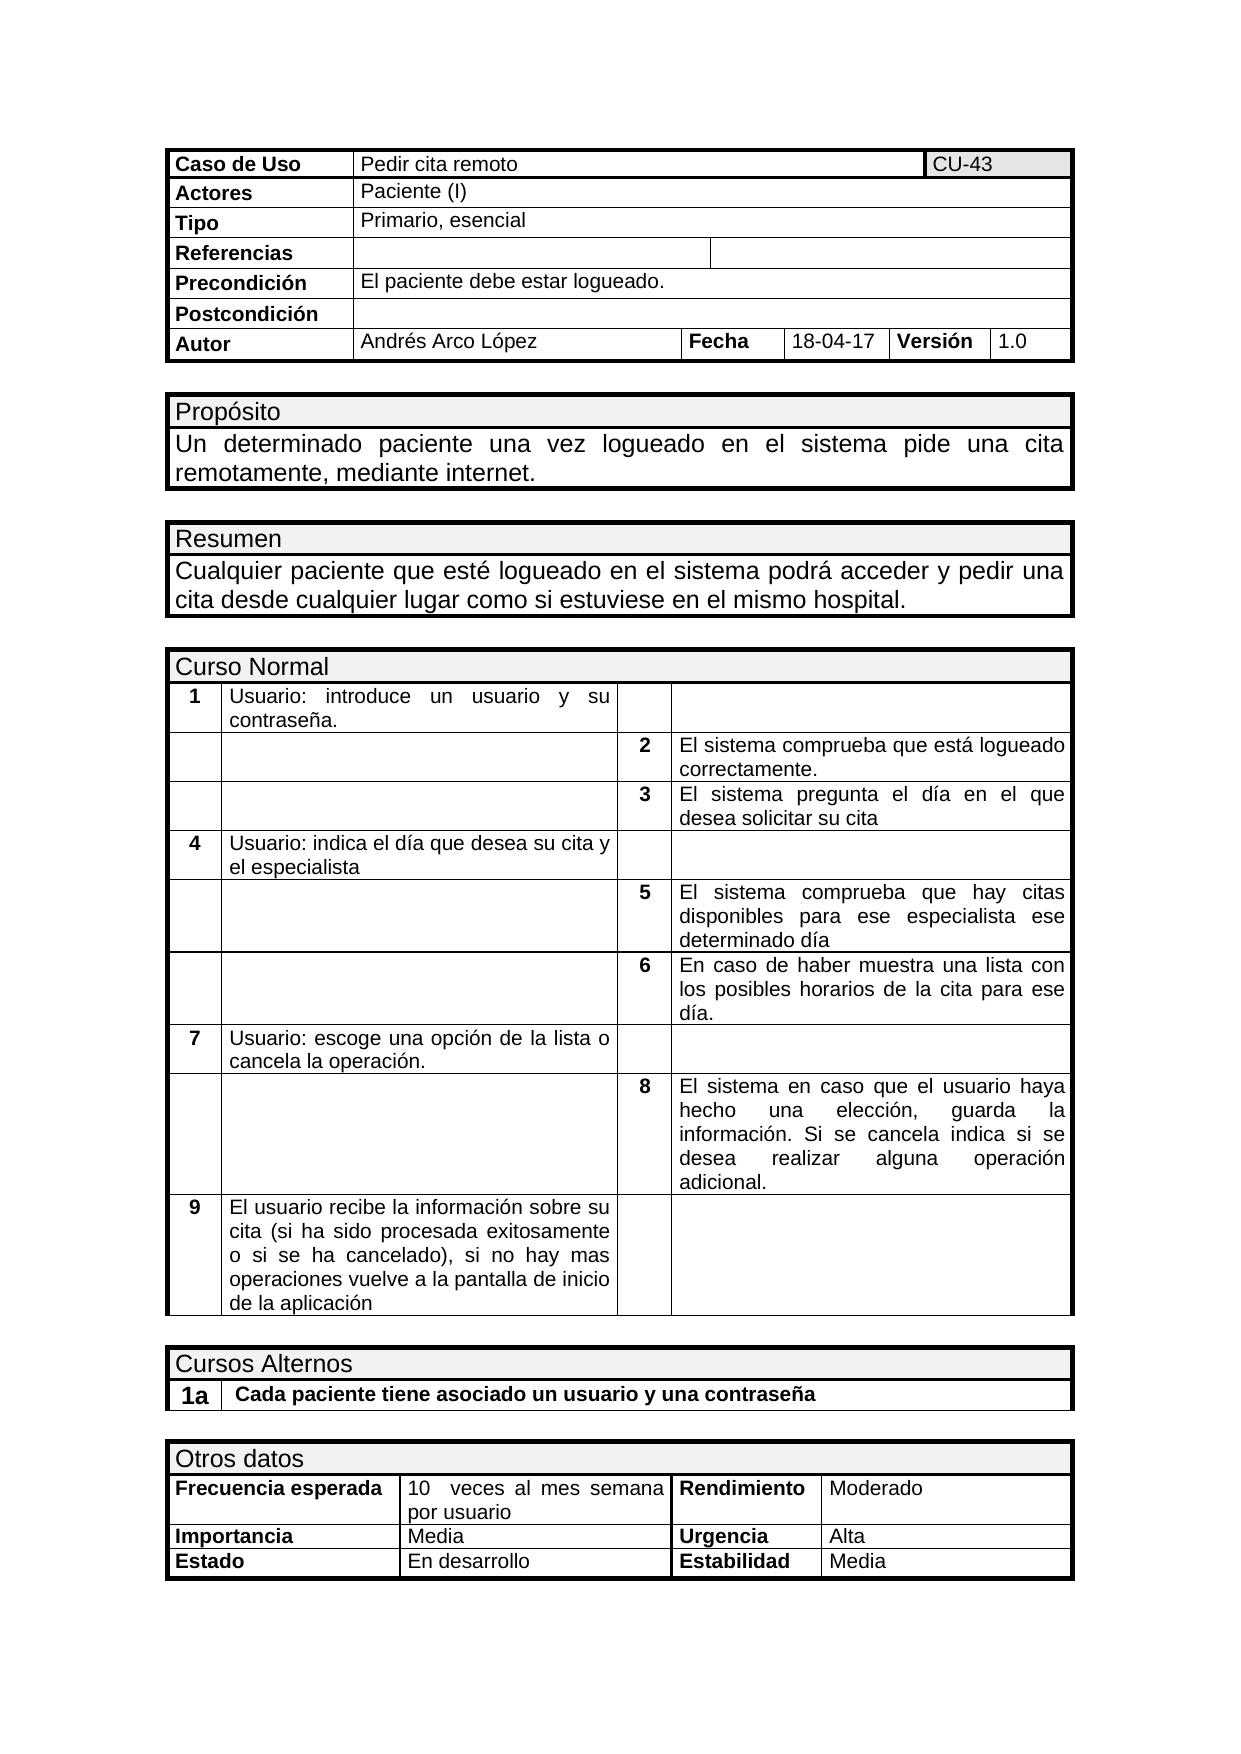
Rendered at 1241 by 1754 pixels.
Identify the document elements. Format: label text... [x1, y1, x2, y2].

table_cell [618, 1025, 671, 1073]
table_header Propósito [170, 397, 1070, 426]
table_cell Autor [170, 329, 353, 359]
table_header Cursos Alternos [170, 1350, 1070, 1378]
table_header Otros datos [170, 1444, 1070, 1473]
table_cell [170, 953, 221, 1024]
table_cell Paciente (I) [354, 179, 1070, 207]
table_cell Usuario: indica el día que desea su cita y el especialista [222, 831, 617, 878]
table_cell 7 [170, 1025, 221, 1073]
table_cell [222, 880, 617, 951]
table_cell El paciente debe estar logueado. [354, 269, 1070, 298]
table_cell Urgencia [673, 1525, 821, 1548]
table_cell El sistema en caso que el usuario haya hecho una elección, guarda la información. Si se cancela indica si se desea realizar alguna operación adicional. [672, 1074, 1070, 1194]
table_cell En caso de haber muestra una lista con los posibles horarios de la cita para ese día. [672, 953, 1070, 1024]
table_header CU-43 [927, 152, 1070, 176]
table_cell [618, 684, 671, 732]
table_cell 10 veces al mes semana por usuario [401, 1476, 670, 1524]
table_cell Estabilidad [673, 1549, 821, 1576]
table_cell [222, 733, 617, 781]
table_cell El sistema pregunta el día en el que desea solicitar su cita [672, 782, 1070, 829]
table_cell [618, 1195, 671, 1315]
table_cell 8 [618, 1074, 671, 1194]
table_cell En desarrollo [401, 1549, 670, 1576]
table_cell 4 [170, 831, 221, 878]
table_cell El usuario recibe la información sobre su cita (si ha sido procesada exitosamente o si se ha cancelado), si no hay mas operaciones vuelve a la pantalla de inicio de la aplicación [222, 1195, 617, 1315]
table_cell Cualquier paciente que esté logueado en el sistema podrá acceder y pedir una cita desde cualquier lugar como si estuviese en el mismo hospital. [170, 556, 1070, 614]
table_cell [672, 1195, 1070, 1315]
table_header Resumen [170, 525, 1070, 553]
table_cell Importancia [170, 1525, 399, 1548]
table_cell 2 [618, 733, 671, 781]
table_cell Referencias [170, 238, 353, 267]
table_cell Postcondición [170, 299, 353, 328]
table_cell 3 [618, 782, 671, 829]
table_cell 5 [618, 880, 671, 951]
table_cell Alta [822, 1525, 1070, 1548]
table_cell Media [822, 1549, 1070, 1576]
table_cell 1a [170, 1381, 221, 1410]
table_cell Versión [890, 329, 990, 359]
table_cell 18-04-17 [785, 329, 889, 359]
table_cell 1.0 [991, 329, 1070, 359]
table_cell El sistema comprueba que está logueado correctamente. [672, 733, 1070, 781]
table_cell Primario, esencial [354, 208, 1070, 237]
table_cell [222, 782, 617, 829]
table_cell [354, 299, 1070, 328]
table_cell Estado [170, 1549, 399, 1576]
table_header Curso Normal [170, 652, 1070, 681]
table_cell [354, 238, 710, 267]
table_cell [618, 831, 671, 878]
table_cell Media [401, 1525, 670, 1548]
table_cell [170, 1074, 221, 1194]
table_cell [170, 880, 221, 951]
table_cell 1 [170, 684, 221, 732]
table_cell Un determinado paciente una vez logueado en el sistema pide una cita remotamente, mediante internet. [170, 429, 1070, 486]
table_cell [672, 1025, 1070, 1073]
table_cell Andrés Arco López [354, 329, 681, 359]
table_cell [222, 953, 617, 1024]
table_cell 9 [170, 1195, 221, 1315]
table_cell Cada paciente tiene asociado un usuario y una contraseña [222, 1381, 1070, 1410]
table_cell Precondición [170, 269, 353, 298]
table_cell Moderado [822, 1476, 1070, 1524]
table_cell [672, 684, 1070, 732]
table_header Pedir cita remoto [354, 152, 923, 176]
table_cell El sistema comprueba que hay citas disponibles para ese especialista ese determinado día [672, 880, 1070, 951]
table_cell Tipo [170, 208, 353, 237]
table_cell Actores [170, 179, 353, 207]
table_cell Frecuencia esperada [170, 1476, 399, 1524]
table_cell [222, 1074, 617, 1194]
table_cell Usuario: escoge una opción de la lista o cancela la operación. [222, 1025, 617, 1073]
table_cell 6 [618, 953, 671, 1024]
table_cell Rendimiento [673, 1476, 821, 1524]
table_cell [170, 733, 221, 781]
table_cell [170, 782, 221, 829]
table_header Caso de Uso [170, 152, 353, 176]
table_cell Fecha [682, 329, 784, 359]
table_cell [711, 238, 1070, 267]
table_cell Usuario: introduce un usuario y su contraseña. [222, 684, 617, 732]
table_cell [672, 831, 1070, 878]
